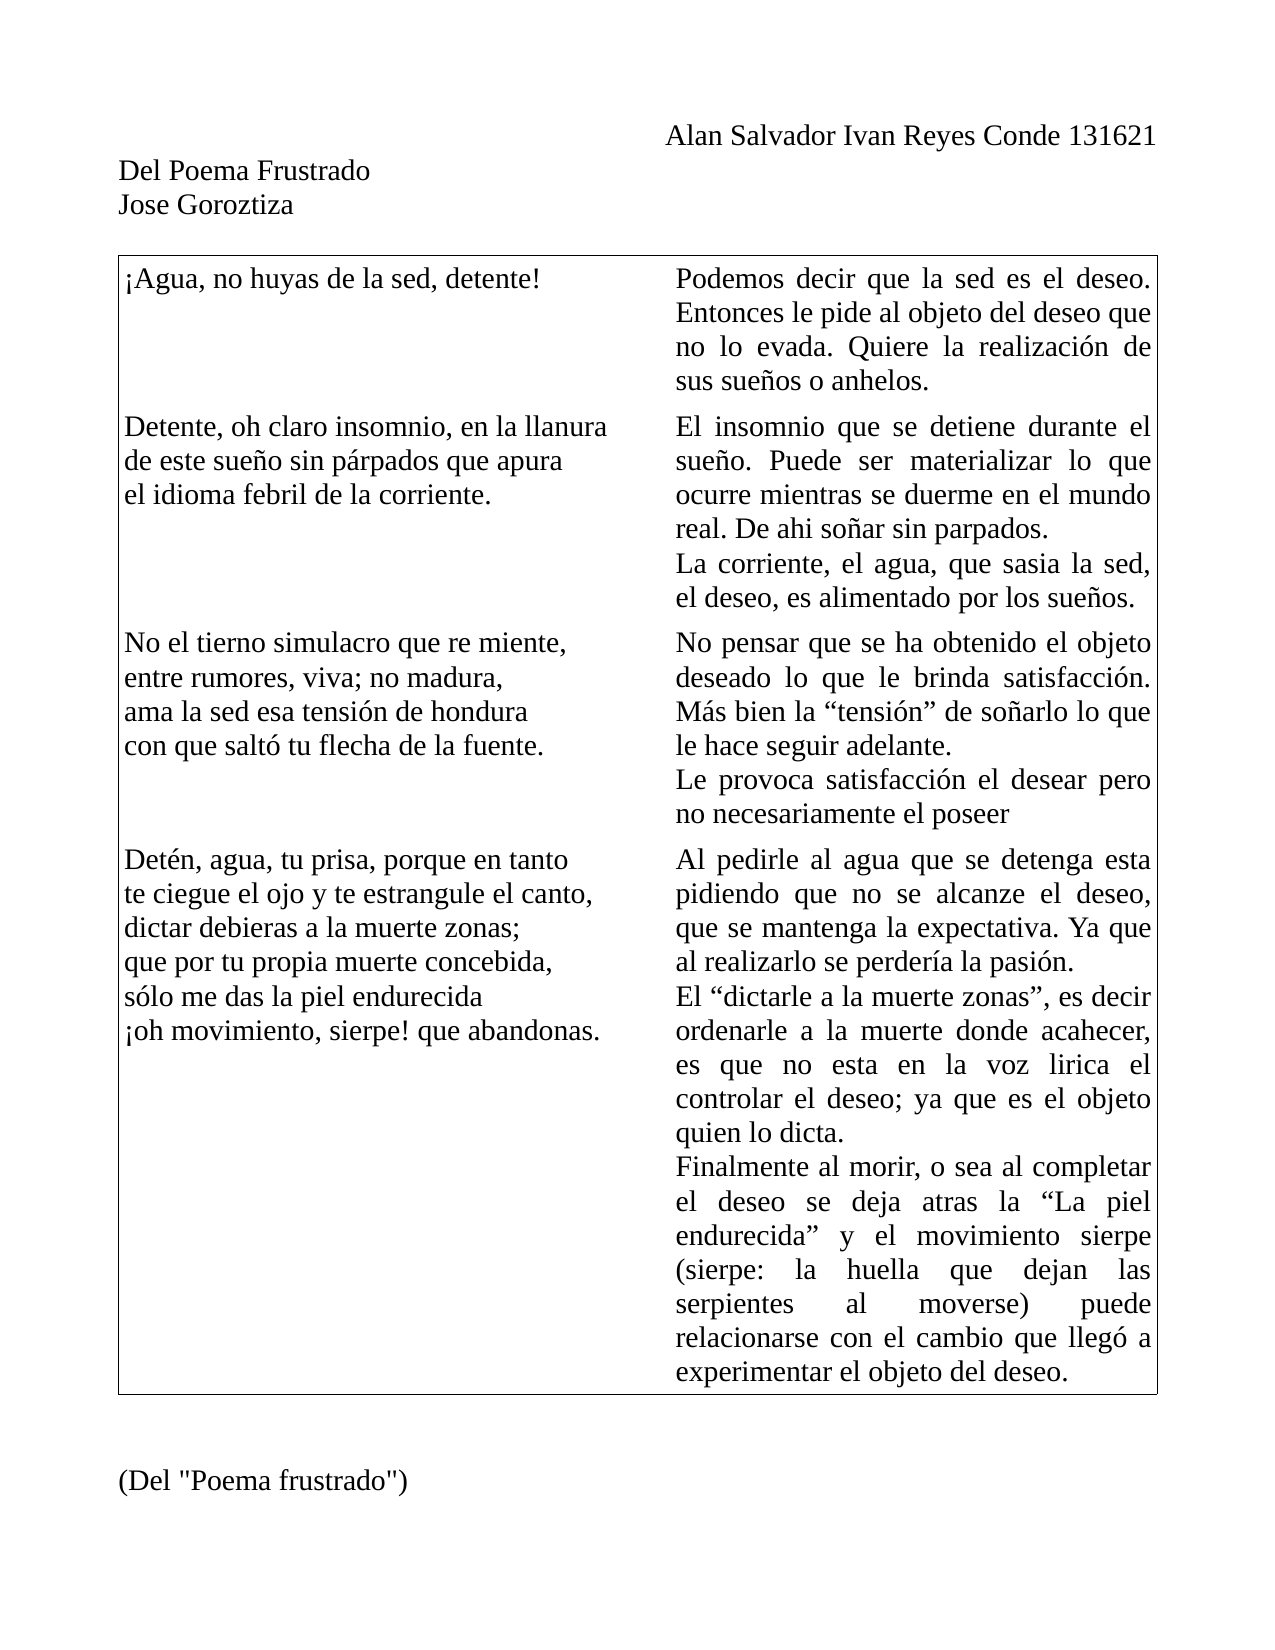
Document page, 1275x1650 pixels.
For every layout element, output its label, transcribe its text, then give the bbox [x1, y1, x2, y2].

table_cell [635, 620, 669, 836]
table_cell [635, 836, 669, 1394]
text Alan Salvador Ivan Reyes Conde 131621 [118, 118, 1157, 152]
table_cell Al pedirle al agua que se detenga esta pidiendo que no se alcanze el deseo, que se mantenga la expectativa. Ya que al realizarlo se perdería la pasión. El “dictarle a la muerte zonas”, es decir ordenarle a la muerte donde acahecer, es que no esta en la voz lirica el controlar el deseo; ya que es el objeto quien lo dicta. Finalmente al morir, o sea al completar el deseo se deja atras la “La piel endurecida” y el movimiento sierpe (sierpe: la huella que dejan las serpientes al moverse) puede relacionarse con el cambio que llegó a experimentar el objeto del deseo. [670, 836, 1157, 1394]
table_cell El insomnio que se detiene durante el sueño. Puede ser materializar lo que ocurre mientras se duerme en el mundo real. De ahi soñar sin parpados. La corriente, el agua, que sasia la sed, el deseo, es alimentado por los sueños. [670, 403, 1157, 619]
table_cell Detén, agua, tu prisa, porque en tanto te ciegue el ojo y te estrangule el canto, dictar debieras a la muerte zonas; que por tu propia muerte concebida, sólo me das la piel endurecida ¡oh movimiento, sierpe! que abandonas. [119, 836, 635, 1394]
text Del Poema Frustrado Jose Goroztiza [118, 152, 1157, 255]
table_cell No el tierno simulacro que re miente, entre rumores, viva; no madura, ama la sed esa tensión de hondura con que saltó tu flecha de la fuente. [119, 620, 635, 836]
table_cell Detente, oh claro insomnio, en la llanura de este sueño sin párpados que apura el idioma febril de la corriente. [119, 403, 635, 619]
table_header Podemos decir que la sed es el deseo. Entonces le pide al objeto del deseo que no lo evada. Quiere la realización de sus sueños o anhelos. [670, 256, 1157, 403]
table_header ¡Agua, no huyas de la sed, detente! [119, 256, 635, 403]
table_header [635, 256, 669, 403]
text (Del "Poema frustrado") [118, 1462, 1157, 1497]
table_cell No pensar que se ha obtenido el objeto deseado lo que le brinda satisfacción. Más bien la “tensión” de soñarlo lo que le hace seguir adelante. Le provoca satisfacción el desear pero no necesariamente el poseer [670, 620, 1157, 836]
table_cell [635, 403, 669, 619]
